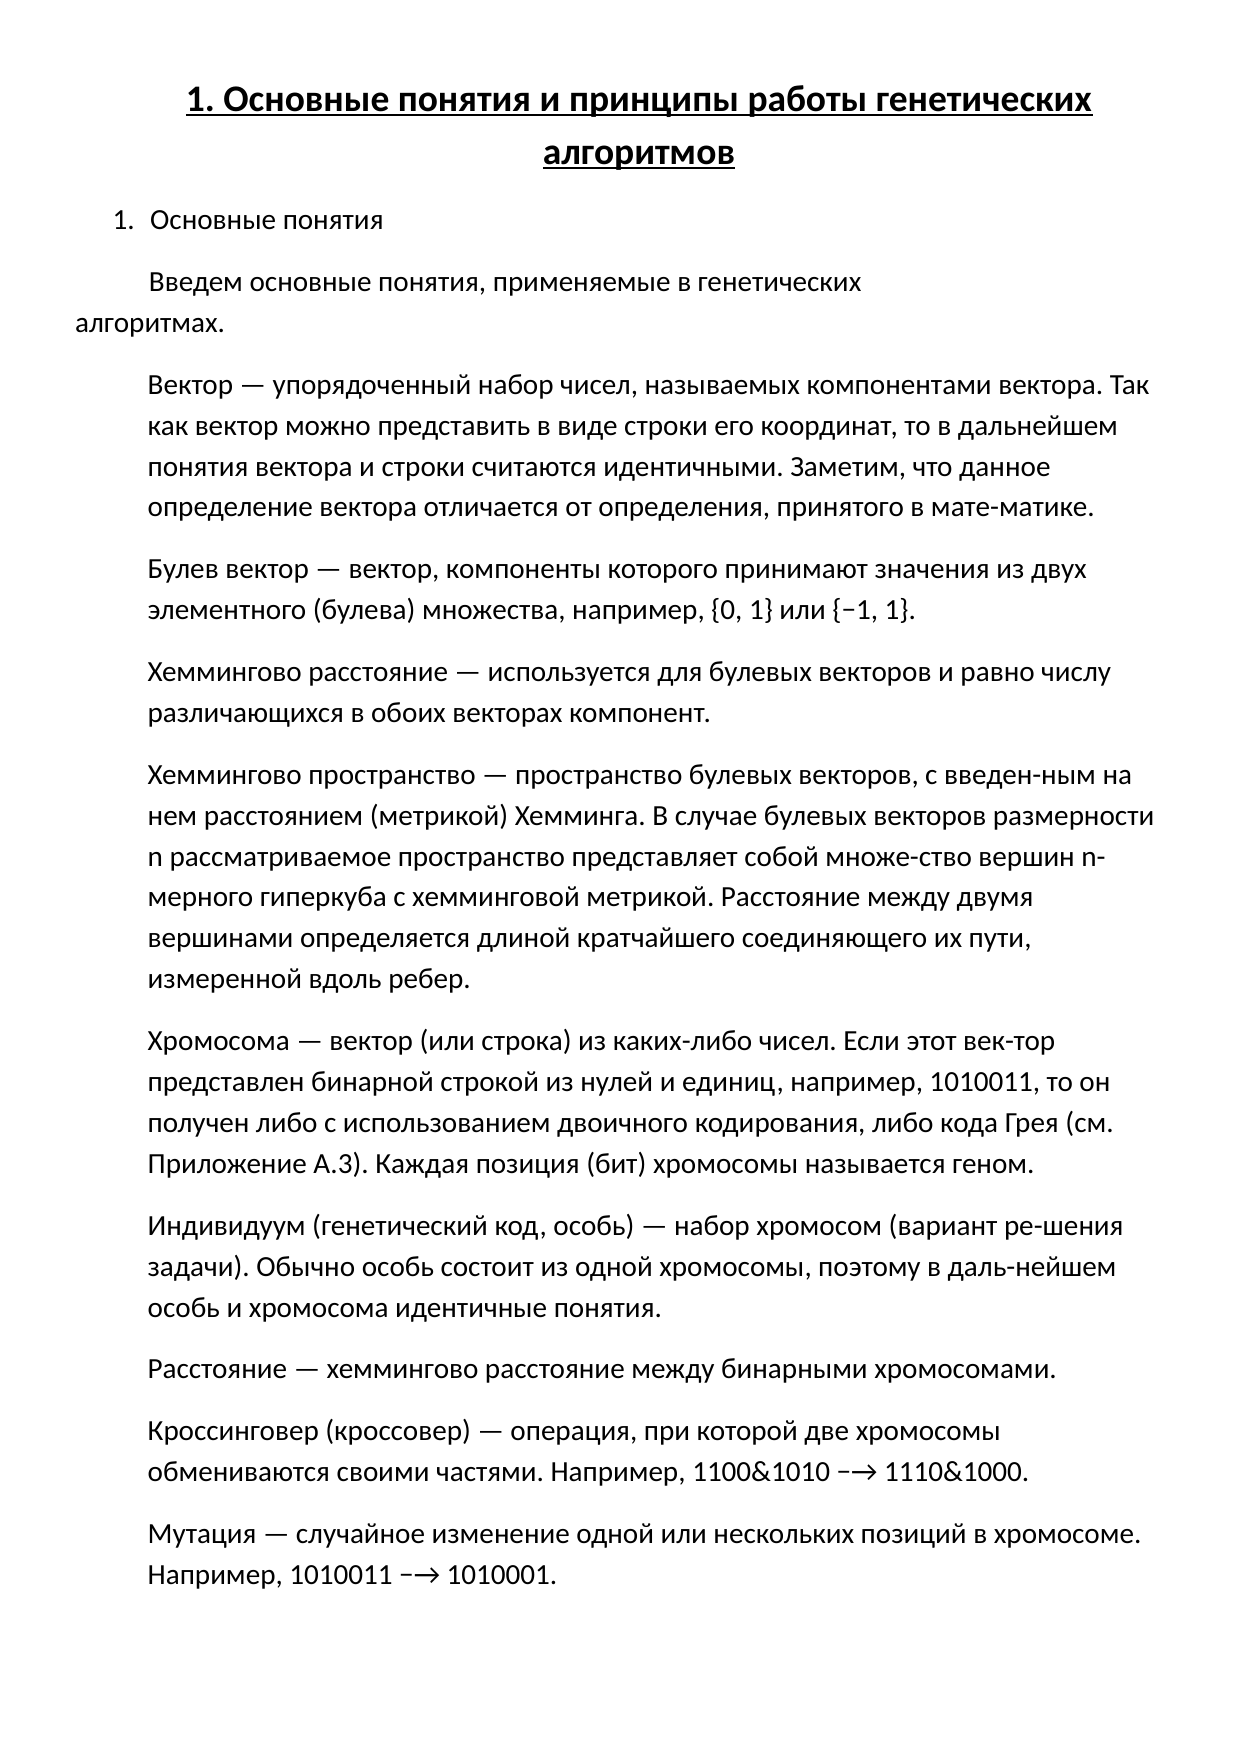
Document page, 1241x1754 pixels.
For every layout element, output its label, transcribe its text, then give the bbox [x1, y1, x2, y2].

list Основные понятия [112, 201, 1165, 237]
text 1. Основные понятия и принципы работы генетических алгоритмов [112, 75, 1165, 173]
text Вектор — упорядоченный набор чисел, называемых компонентами вектора. Так как вектор можно представить в виде строки его координат, то в дальнейшем понятия вектора и строки считаются идентичными. Заметим, что данное определение вектора отличается от определения, принятого в мате-матике. [147, 366, 1165, 524]
text Введем основные понятия, применяемые в генетических алгоритмах. [28, 263, 1165, 339]
text Мутация — случайное изменение одной или нескольких позиций в хромосоме. Например, 1010011 −→ 1010001. [147, 1515, 1165, 1591]
text Индивидуум (генетический код, особь) — набор хромосом (вариант ре-шения задачи). Обычно особь состоит из одной хромосомы, поэтому в даль-нейшем особь и хромосома идентичные понятия. [147, 1207, 1165, 1324]
text Кроссинговер (кроссовер) — операция, при которой две хромосомы обмениваются своими частями. Например, 1100&1010 −→ 1110&1000. [147, 1412, 1165, 1489]
text Хеммингово расстояние — используется для булевых векторов и равно числу различающихся в обоих векторах компонент. [147, 653, 1165, 729]
text Хромосома — вектор (или строка) из каких-либо чисел. Если этот век-тор представлен бинарной строкой из нулей и единиц, например, 1010011, то он получен либо с использованием двоичного кодирования, либо кода Грея (см. Приложение A.3). Каждая позиция (бит) хромосомы называется геном. [147, 1022, 1165, 1181]
text Булев вектор — вектор, компоненты которого принимают значения из двух элементного (булева) множества, например, {0, 1} или {−1, 1}. [147, 550, 1165, 627]
text Расстояние — хеммингово расстояние между бинарными хромосомами. [147, 1350, 1165, 1386]
text Хеммингово пространство — пространство булевых векторов, с введен-ным на нем расстоянием (метрикой) Хемминга. В случае булевых векторов размерности n рассматриваемое пространство представляет собой множе-ство вершин n-мерного гиперкуба с хемминговой метрикой. Расстояние между двумя вершинами определяется длиной кратчайшего соединяющего их пути, измеренной вдоль ребер. [147, 756, 1165, 996]
